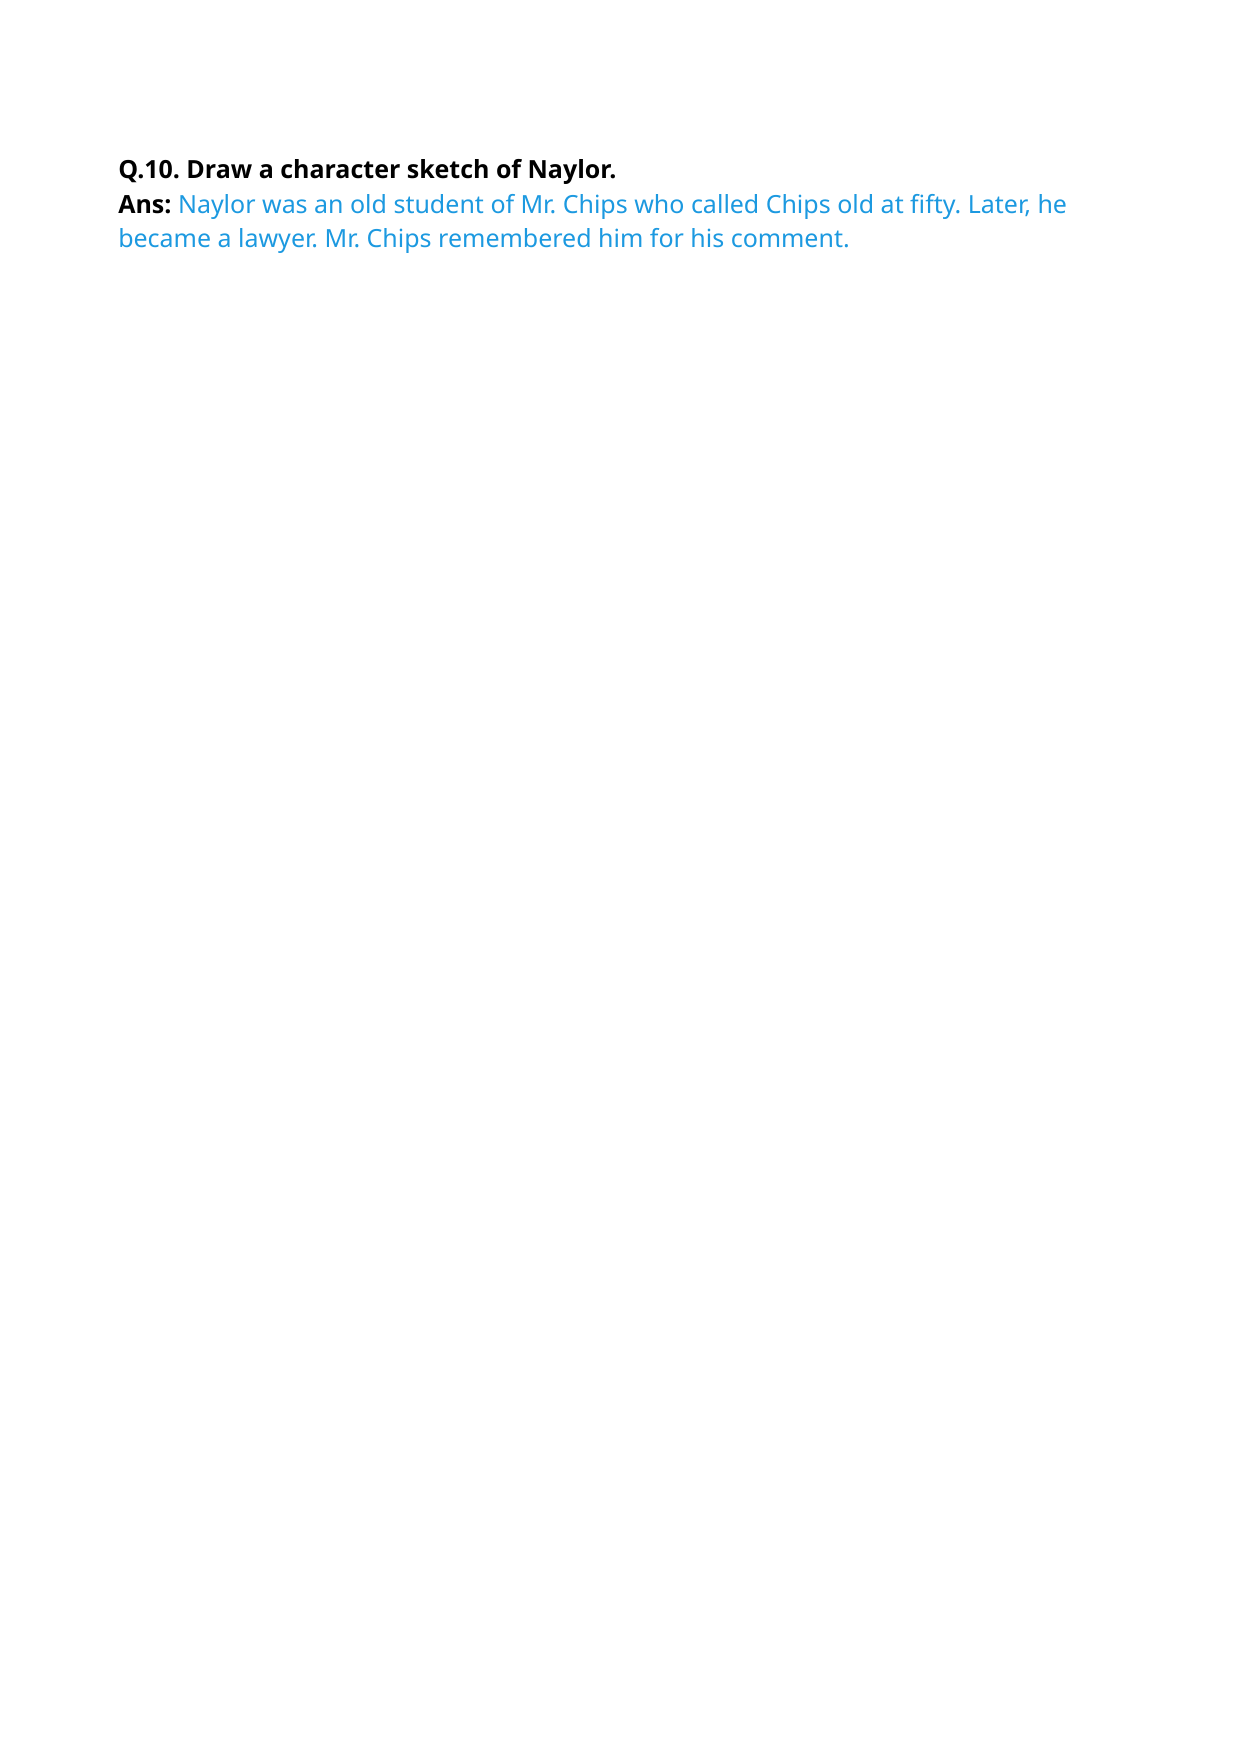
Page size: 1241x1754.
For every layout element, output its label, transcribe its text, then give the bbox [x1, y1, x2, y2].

text Q.10. Draw a character sketch of Naylor. [118, 152, 1122, 186]
text Ans: Naylor was an old student of Mr. Chips who called Chips old at fifty. Later, he became a lawyer. Mr. Chips remembered him for his comment. [118, 186, 1122, 254]
